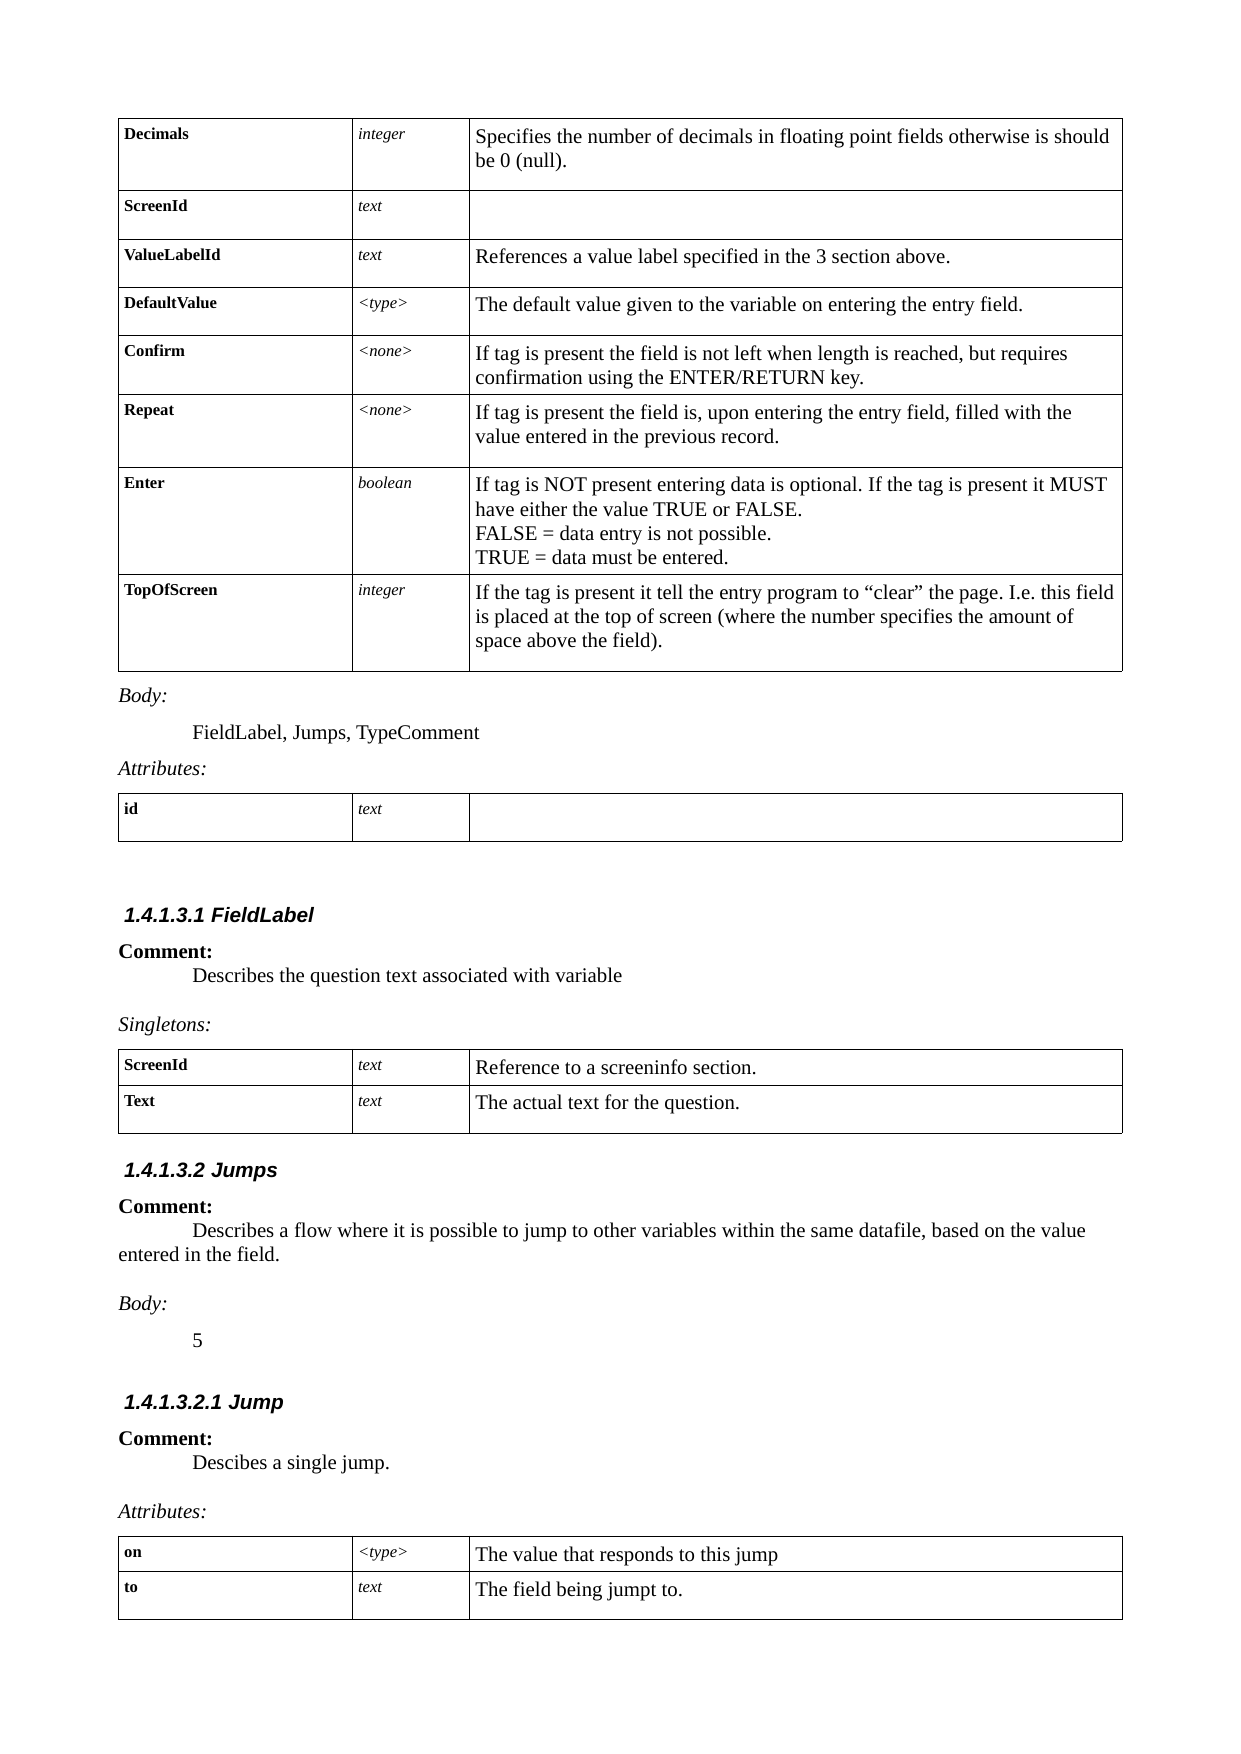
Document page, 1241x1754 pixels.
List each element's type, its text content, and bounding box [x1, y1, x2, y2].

text Attributes: [118, 756, 1122, 780]
table_cell Text [119, 1086, 352, 1133]
table_cell <none> [353, 336, 469, 394]
table_cell [470, 191, 1122, 238]
table_cell Enter [119, 468, 352, 574]
subtitle Jump [118, 1389, 1122, 1413]
table_cell The actual text for the question. [470, 1086, 1122, 1133]
table_cell <none> [353, 395, 469, 467]
text Body: [118, 683, 1122, 707]
table_header [470, 794, 1122, 841]
table_cell If tag is present the field is, upon entering the entry field, filled with the value entered in the previous record. [470, 395, 1122, 467]
text FieldLabel, Jumps, TypeComment [118, 720, 1122, 744]
table_cell The default value given to the variable on entering the entry field. [470, 288, 1122, 335]
table_header <type> [353, 1537, 469, 1571]
table_header id [119, 794, 352, 841]
table_cell text [353, 191, 469, 238]
table_cell Decimals [119, 119, 352, 190]
table_header ScreenId [119, 1050, 352, 1084]
table_cell <type> [353, 288, 469, 335]
subtitle FieldLabel [118, 903, 1122, 927]
table_cell ScreenId [119, 191, 352, 238]
table_cell integer [353, 119, 469, 190]
table_cell Specifies the number of decimals in floating point fields otherwise is should be 0 (null). [470, 119, 1122, 190]
table_cell to [119, 1572, 352, 1619]
table_cell boolean [353, 468, 469, 574]
table_cell If the tag is present it tell the entry program to “clear” the page. I.e. this field is placed at the top of screen (where the number specifies the amount of space above the field). [470, 575, 1122, 671]
table_cell text [353, 1086, 469, 1133]
text Comment: [118, 1426, 1122, 1450]
subtitle Jumps [118, 1158, 1122, 1182]
table_cell If tag is present the field is not left when length is reached, but requires confirmation using the ENTER/RETURN key. [470, 336, 1122, 394]
table_cell If tag is NOT present entering data is optional. If the tag is present it MUST have either the value TRUE or FALSE. FALSE = data entry is not possible. TRUE = data must be entered. [470, 468, 1122, 574]
text Singletons: [118, 1012, 1122, 1036]
text Body: [118, 1291, 1122, 1315]
table_cell The field being jumpt to. [470, 1572, 1122, 1619]
text Comment: [118, 939, 1122, 963]
text Attributes: [118, 1499, 1122, 1523]
table_cell integer [353, 575, 469, 671]
text Describes a flow where it is possible to jump to other variables within the same datafile, based on the value entered in the field. [118, 1218, 1122, 1266]
table_cell Confirm [119, 336, 352, 394]
table_cell DefaultValue [119, 288, 352, 335]
table_cell ValueLabelId [119, 240, 352, 287]
table_cell text [353, 1572, 469, 1619]
table_cell References a value label specified in the 3 section above. [470, 240, 1122, 287]
table_cell TopOfScreen [119, 575, 352, 671]
text Comment: [118, 1194, 1122, 1218]
table_header The value that responds to this jump [470, 1537, 1122, 1571]
table_cell text [353, 240, 469, 287]
table_header Reference to a screeninfo section. [470, 1050, 1122, 1084]
table_header text [353, 794, 469, 841]
table_header text [353, 1050, 469, 1084]
table_cell Repeat [119, 395, 352, 467]
text Describes the question text associated with variable [118, 963, 1122, 987]
text 5 [118, 1328, 1122, 1352]
text Descibes a single jump. [118, 1450, 1122, 1474]
table_header on [119, 1537, 352, 1571]
